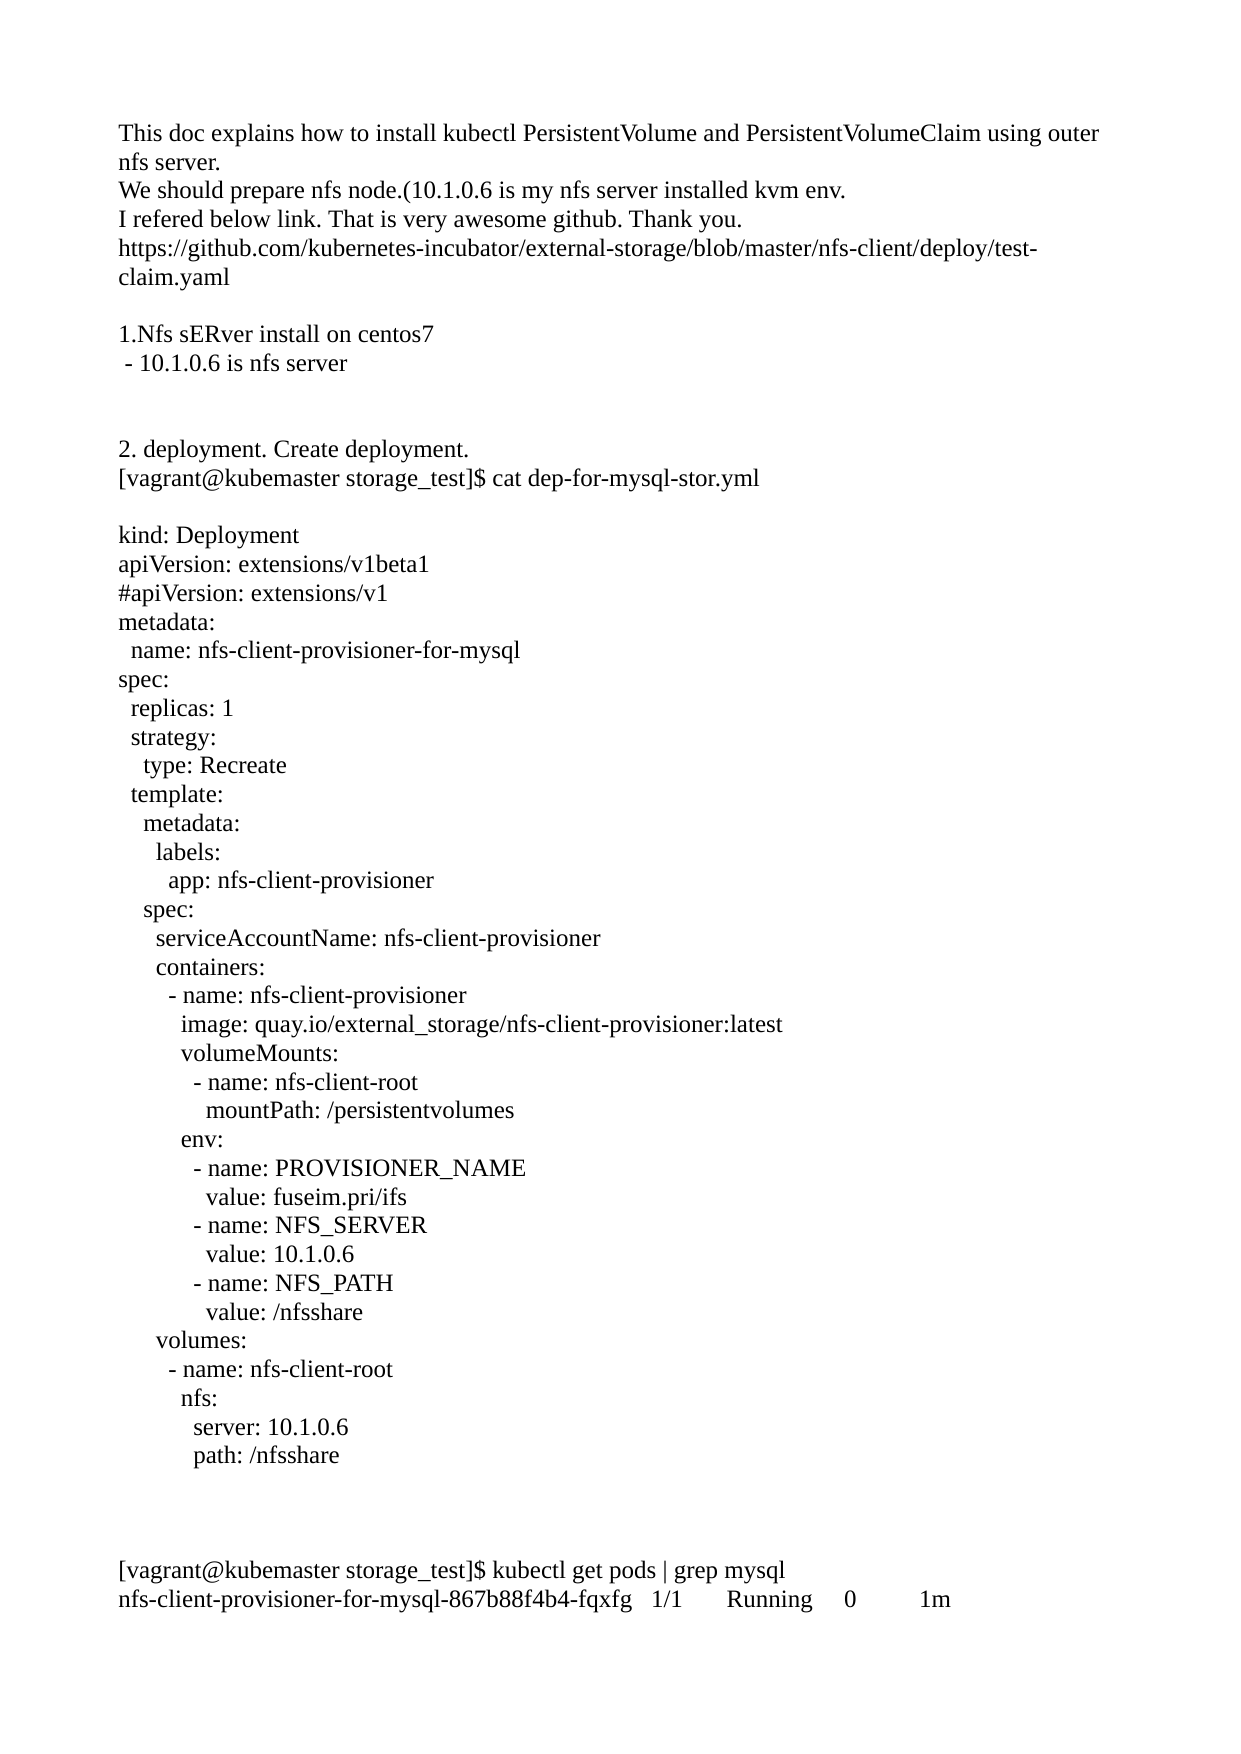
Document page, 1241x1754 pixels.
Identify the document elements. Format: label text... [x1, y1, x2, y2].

text template: [118, 779, 1122, 808]
text spec: [118, 664, 1122, 693]
text serviceAccountName: nfs-client-provisioner [118, 923, 1122, 952]
text - name: NFS_SERVER [118, 1211, 1122, 1239]
text value: fuseim.pri/ifs [118, 1182, 1122, 1211]
text labels: [118, 837, 1122, 866]
text This doc explains how to install kubectl PersistentVolume and PersistentVolumeClaim using outer nfs server. [118, 118, 1122, 176]
text I refered below link. That is very awesome github. Thank you. [118, 204, 1122, 233]
text #apiVersion: extensions/v1 [118, 578, 1122, 607]
text 1.Nfs sERver install on centos7 [118, 319, 1122, 348]
text volumes: [118, 1326, 1122, 1354]
text We should prepare nfs node.(10.1.0.6 is my nfs server installed kvm env. [118, 176, 1122, 204]
text nfs-client-provisioner-for-mysql-867b88f4b4-fqxfg 1/1 Running 0 1m [118, 1584, 1122, 1613]
text [vagrant@kubemaster storage_test]$ kubectl get pods | grep mysql [118, 1556, 1122, 1584]
text 2. deployment. Create deployment. [118, 434, 1122, 463]
text server: 10.1.0.6 [118, 1412, 1122, 1441]
text name: nfs-client-provisioner-for-mysql [118, 636, 1122, 664]
text app: nfs-client-provisioner [118, 866, 1122, 894]
text metadata: [118, 808, 1122, 837]
text nfs: [118, 1383, 1122, 1412]
text - name: nfs-client-root [118, 1354, 1122, 1383]
text spec: [118, 894, 1122, 923]
text image: quay.io/external_storage/nfs-client-provisioner:latest [118, 1009, 1122, 1038]
text env: [118, 1124, 1122, 1153]
text apiVersion: extensions/v1beta1 [118, 549, 1122, 578]
text - 10.1.0.6 is nfs server [118, 348, 1122, 377]
text mountPath: /persistentvolumes [118, 1096, 1122, 1124]
text kind: Deployment [118, 521, 1122, 549]
text containers: [118, 952, 1122, 981]
text value: /nfsshare [118, 1297, 1122, 1326]
text - name: PROVISIONER_NAME [118, 1153, 1122, 1182]
text [vagrant@kubemaster storage_test]$ cat dep-for-mysql-stor.yml [118, 463, 1122, 492]
text strategy: [118, 722, 1122, 751]
text metadata: [118, 607, 1122, 636]
text value: 10.1.0.6 [118, 1239, 1122, 1268]
text https://github.com/kubernetes-incubator/external-storage/blob/master/nfs-client/deploy/test-claim.yaml [118, 233, 1122, 291]
text replicas: 1 [118, 693, 1122, 722]
text type: Recreate [118, 751, 1122, 779]
text path: /nfsshare [118, 1441, 1122, 1469]
text volumeMounts: [118, 1038, 1122, 1067]
text - name: nfs-client-provisioner [118, 981, 1122, 1009]
text - name: NFS_PATH [118, 1268, 1122, 1297]
text - name: nfs-client-root [118, 1067, 1122, 1096]
